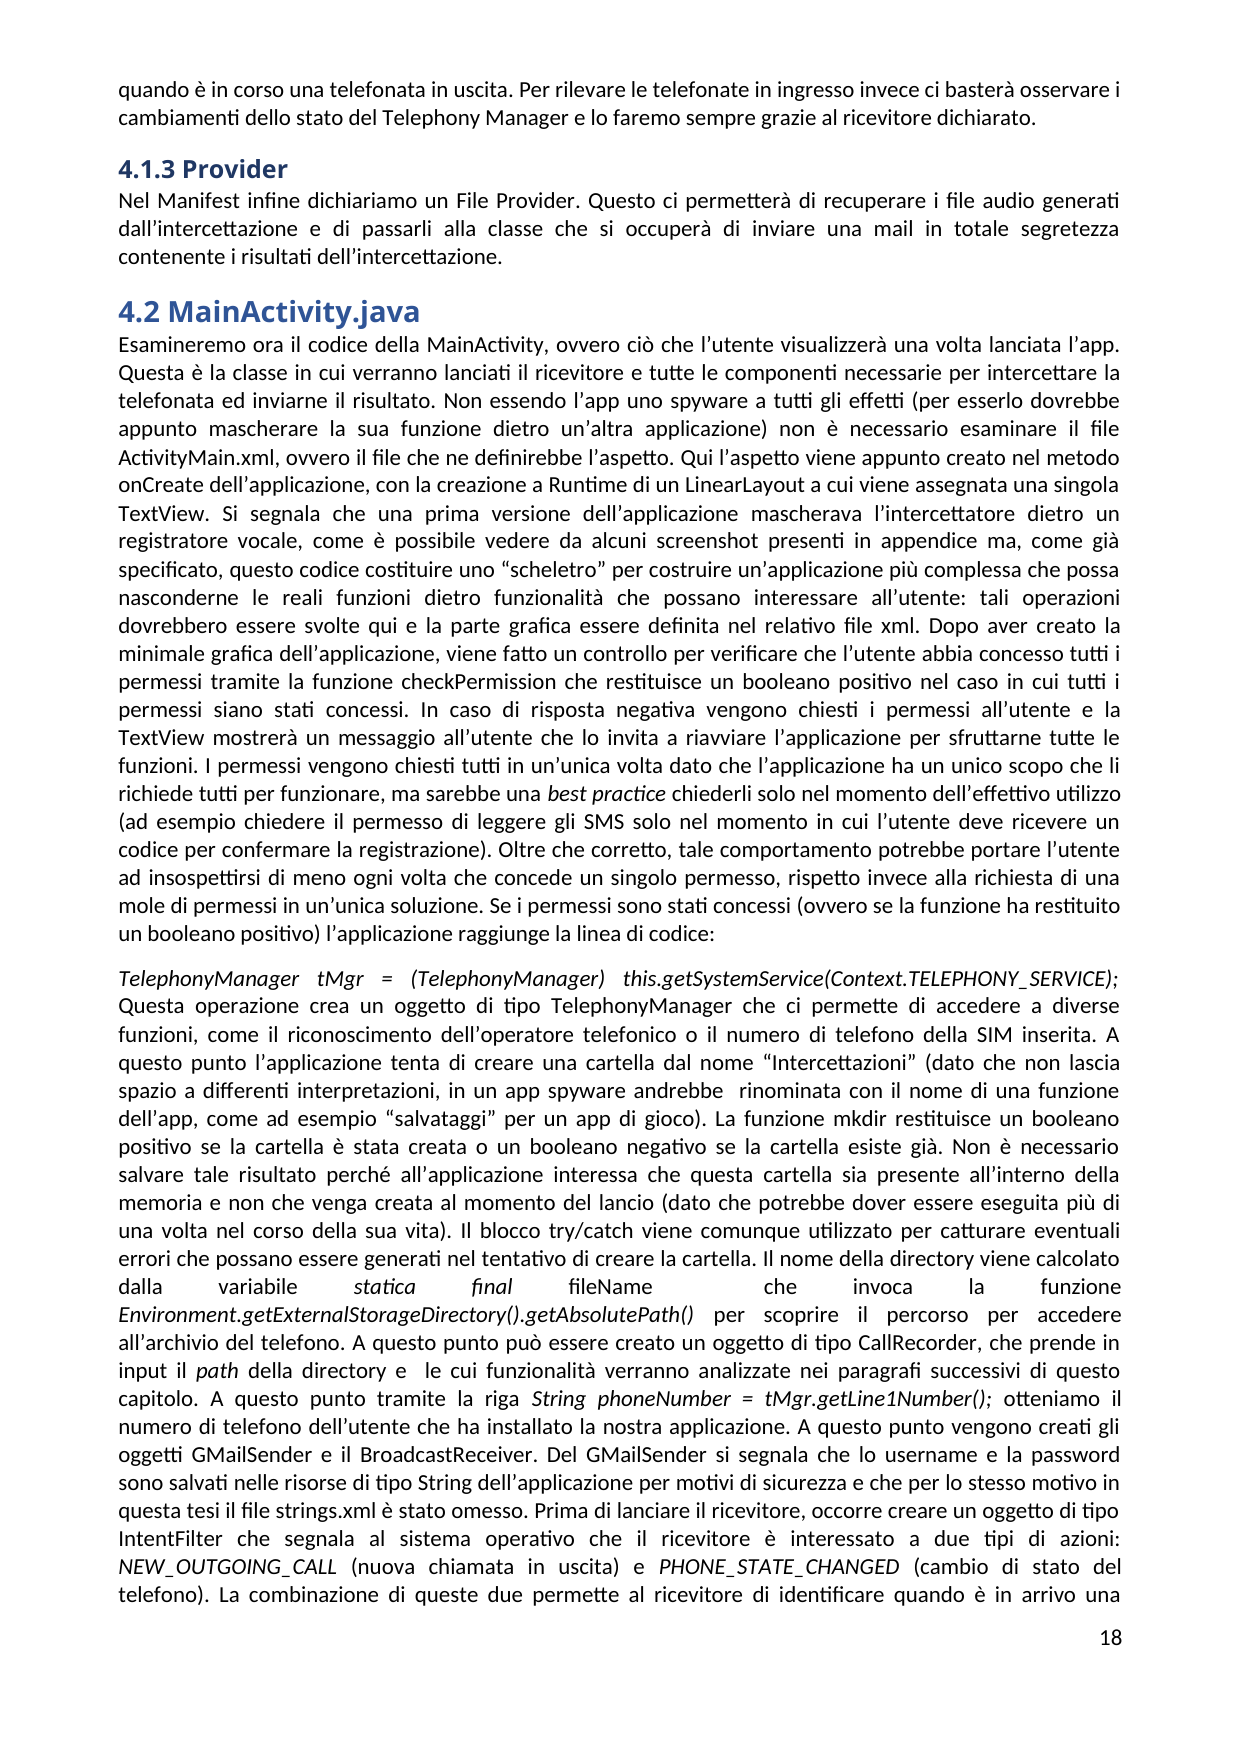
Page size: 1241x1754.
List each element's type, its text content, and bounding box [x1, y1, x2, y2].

text quando è in corso una telefonata in uscita. Per rilevare le telefonate in ingresso invece ci basterà osservare i cambiamenti dello stato del Telephony Manager e lo faremo sempre grazie al ricevitore dichiarato. [118, 75, 1122, 131]
subtitle 4.1.3 Provider [118, 152, 1122, 186]
text TelephonyManager tMgr = (TelephonyManager) this.getSystemService(Context.TELEPHONY_SERVICE); Questa operazione crea un oggetto di tipo TelephonyManager che ci permette di accedere a diverse funzioni, come il riconoscimento dell’operatore telefonico o il numero di telefono della SIM inserita. A questo punto l’applicazione tenta di creare una cartella dal nome “Intercettazioni” (dato che non lascia spazio a differenti interpretazioni, in un app spyware andrebbe rinominata con il nome di una funzione dell’app, come ad esempio “salvataggi” per un app di gioco). La funzione mkdir restituisce un booleano positivo se la cartella è stata creata o un booleano negativo se la cartella esiste già. Non è necessario salvare tale risultato perché all’applicazione interessa che questa cartella sia presente all’interno della memoria e non che venga creata al momento del lancio (dato che potrebbe dover essere eseguita più di una volta nel corso della sua vita). Il blocco try/catch viene comunque utilizzato per catturare eventuali errori che possano essere generati nel tentativo di creare la cartella. Il nome della directory viene calcolato dalla variabile statica final fileName che invoca la funzione Environment.getExternalStorageDirectory().getAbsolutePath() per scoprire il percorso per accedere all’archivio del telefono. A questo punto può essere creato un oggetto di tipo CallRecorder, che prende in input il path della directory e le cui funzionalità verranno analizzate nei paragrafi successivi di questo capitolo. A questo punto tramite la riga String phoneNumber = tMgr.getLine1Number(); otteniamo il numero di telefono dell’utente che ha installato la nostra applicazione. A questo punto vengono creati gli oggetti GMailSender e il BroadcastReceiver. Del GMailSender si segnala che lo username e la password sono salvati nelle risorse di tipo String dell’applicazione per motivi di sicurezza e che per lo stesso motivo in questa tesi il file strings.xml è stato omesso. Prima di lanciare il ricevitore, occorre creare un oggetto di tipo IntentFilter che segnala al sistema operativo che il ricevitore è interessato a due tipi di azioni: NEW_OUTGOING_CALL (nuova chiamata in uscita) e PHONE_STATE_CHANGED (cambio di stato del telefono). La combinazione di queste due permette al ricevitore di identificare quando è in arrivo una [118, 964, 1122, 1608]
text Esamineremo ora il codice della MainActivity, ovvero ciò che l’utente visualizzerà una volta lanciata l’app. Questa è la classe in cui verranno lanciati il ricevitore e tutte le componenti necessarie per intercettare la telefonata ed inviarne il risultato. Non essendo l’app uno spyware a tutti gli effetti (per esserlo dovrebbe appunto mascherare la sua funzione dietro un’altra applicazione) non è necessario esaminare il file ActivityMain.xml, ovvero il file che ne definirebbe l’aspetto. Qui l’aspetto viene appunto creato nel metodo onCreate dell’applicazione, con la creazione a Runtime di un LinearLayout a cui viene assegnata una singola TextView. Si segnala che una prima versione dell’applicazione mascherava l’intercettatore dietro un registratore vocale, come è possibile vedere da alcuni screenshot presenti in appendice ma, come già specificato, questo codice costituire uno “scheletro” per costruire un’applicazione più complessa che possa nasconderne le reali funzioni dietro funzionalità che possano interessare all’utente: tali operazioni dovrebbero essere svolte qui e la parte grafica essere definita nel relativo file xml. Dopo aver creato la minimale grafica dell’applicazione, viene fatto un controllo per verificare che l’utente abbia concesso tutti i permessi tramite la funzione checkPermission che restituisce un booleano positivo nel caso in cui tutti i permessi siano stati concessi. In caso di risposta negativa vengono chiesti i permessi all’utente e la TextView mostrerà un messaggio all’utente che lo invita a riavviare l’applicazione per sfruttarne tutte le funzioni. I permessi vengono chiesti tutti in un’unica volta dato che l’applicazione ha un unico scopo che li richiede tutti per funzionare, ma sarebbe una best practice chiederli solo nel momento dell’effettivo utilizzo (ad esempio chiedere il permesso di leggere gli SMS solo nel momento in cui l’utente deve ricevere un codice per confermare la registrazione). Oltre che corretto, tale comportamento potrebbe portare l’utente ad insospettirsi di meno ogni volta che concede un singolo permesso, rispetto invece alla richiesta di una mole di permessi in un’unica soluzione. Se i permessi sono stati concessi (ovvero se la funzione ha restituito un booleano positivo) l’applicazione raggiunge la linea di codice: [118, 331, 1122, 947]
text Nel Manifest infine dichiariamo un File Provider. Questo ci permetterà di recuperare i file audio generati dall’intercettazione e di passarli alla classe che si occuperà di inviare una mail in totale segretezza contenente i risultati dell’intercettazione. [118, 186, 1122, 270]
subtitle 4.2 MainActivity.java [118, 291, 1122, 331]
